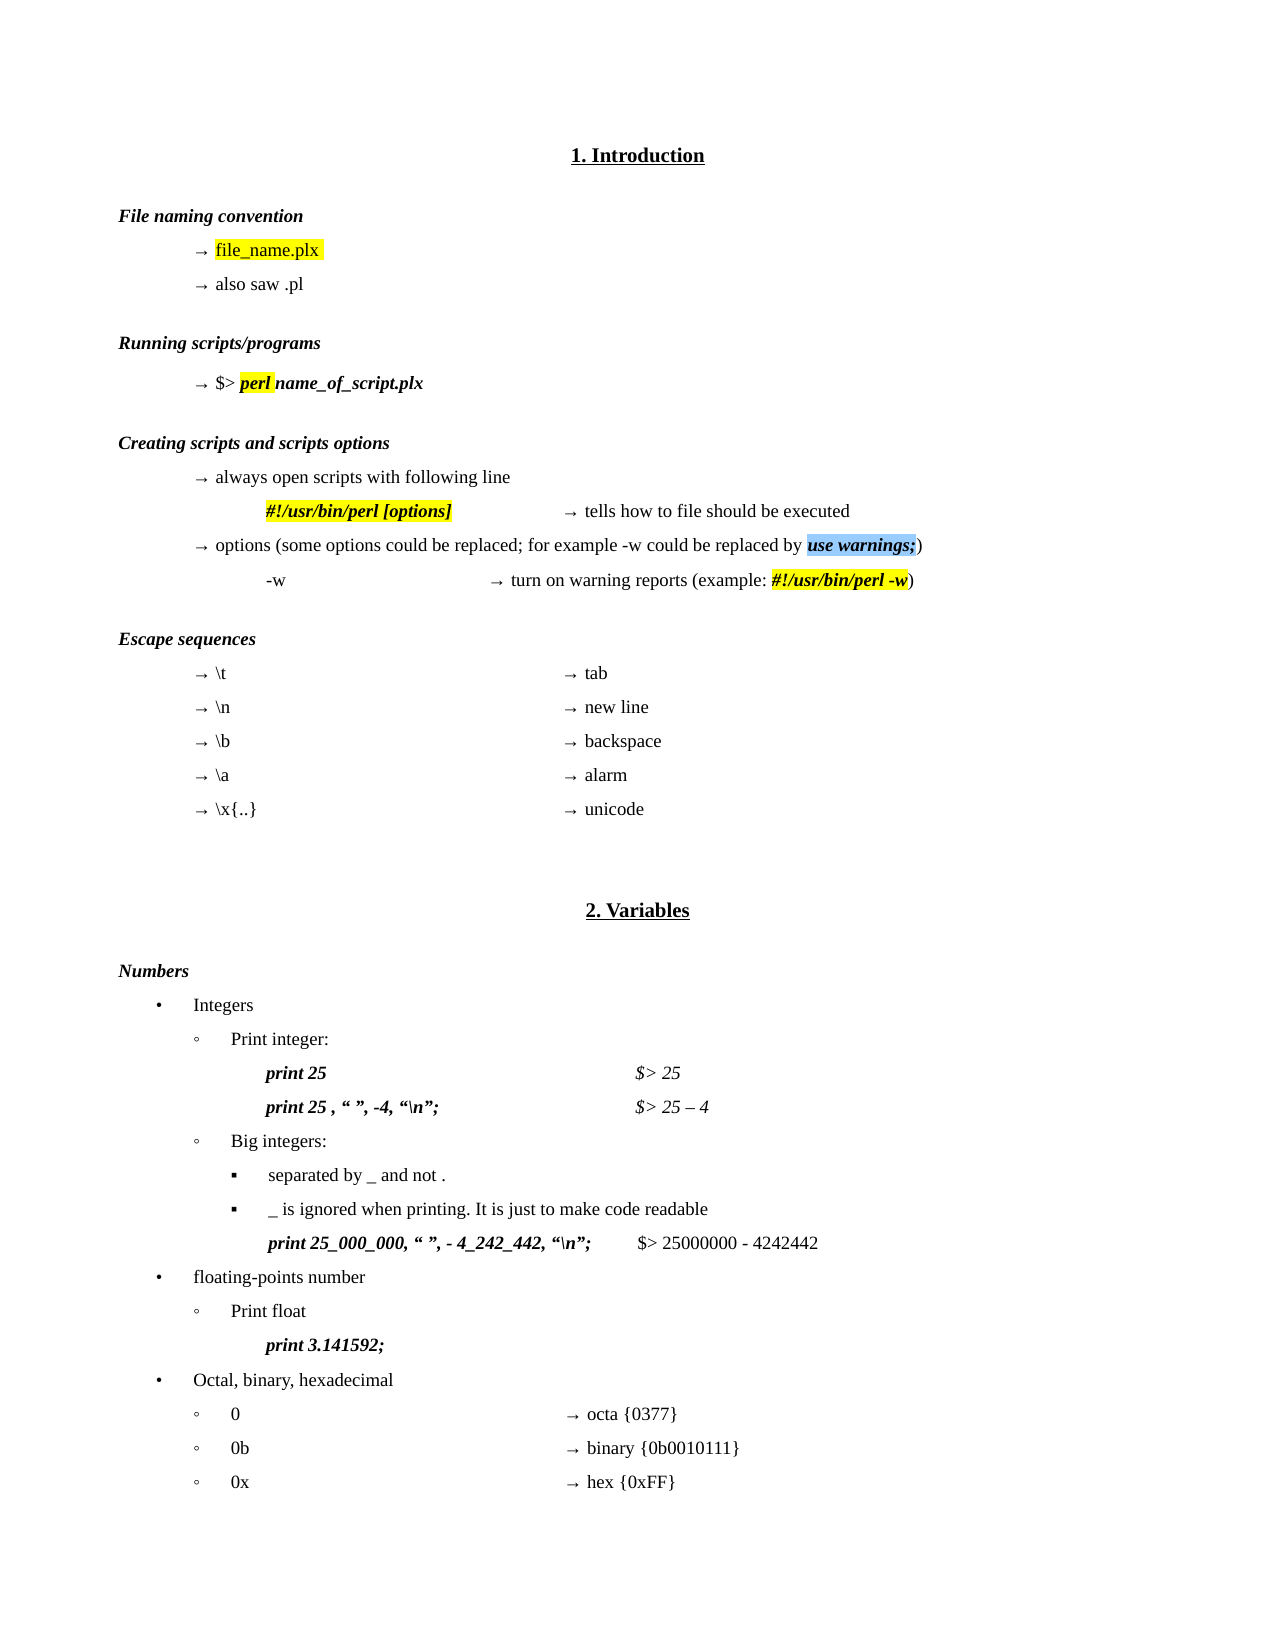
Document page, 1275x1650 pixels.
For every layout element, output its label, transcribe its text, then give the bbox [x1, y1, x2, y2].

list Octal, binary, hexadecimal [156, 1368, 1157, 1390]
list 0b → binary {0b0010111} [193, 1437, 1157, 1458]
list 0 → octa {0377} [193, 1402, 1157, 1424]
text → \n → new line [118, 696, 1157, 717]
text → \b → backspace [118, 730, 1157, 751]
subtitle Numbers [118, 960, 1157, 981]
text → always open scripts with following line [118, 466, 1157, 488]
list 0x → hex {0xFF} [193, 1471, 1157, 1492]
subtitle Escape sequences [118, 627, 1157, 649]
text → \x{..} → unicode [118, 798, 1157, 819]
text → file_name.plx [118, 239, 1157, 260]
text → $> perl name_of_script.plx [118, 366, 1157, 395]
list Big integers: [193, 1130, 1157, 1152]
list separated by _ and not . [231, 1164, 1157, 1186]
list Integers [156, 994, 1157, 1015]
text → \t → tab [118, 662, 1157, 683]
subtitle Creating scripts and scripts options [118, 432, 1157, 454]
text print 25 $> 25 [118, 1062, 1157, 1083]
text → options (some options could be replaced; for example -w could be replaced by use warnings;) [118, 534, 1157, 556]
text print 3.141592; [118, 1334, 1157, 1356]
list print 25_000_000, “ ”, - 4_242_442, “\n”; $> 25000000 - 4242442 [231, 1232, 1157, 1254]
subtitle 1. Introduction [118, 143, 1157, 167]
text → also saw .pl [118, 273, 1157, 294]
list _ is ignored when printing. It is just to make code readable [231, 1198, 1157, 1220]
list Print integer: [193, 1028, 1157, 1049]
text → \a → alarm [118, 764, 1157, 785]
list Print float [193, 1300, 1157, 1322]
text #!/usr/bin/perl [options] → tells how to file should be executed [118, 500, 1157, 522]
subtitle File naming convention [118, 205, 1157, 226]
subtitle Running scripts/programs [118, 332, 1157, 353]
text -w → turn on warning reports (example: #!/usr/bin/perl -w) [118, 568, 1157, 590]
text print 25 , “ ”, -4, “\n”; $> 25 – 4 [118, 1096, 1157, 1117]
subtitle 2. Variables [118, 898, 1157, 922]
list floating-points number [156, 1266, 1157, 1288]
